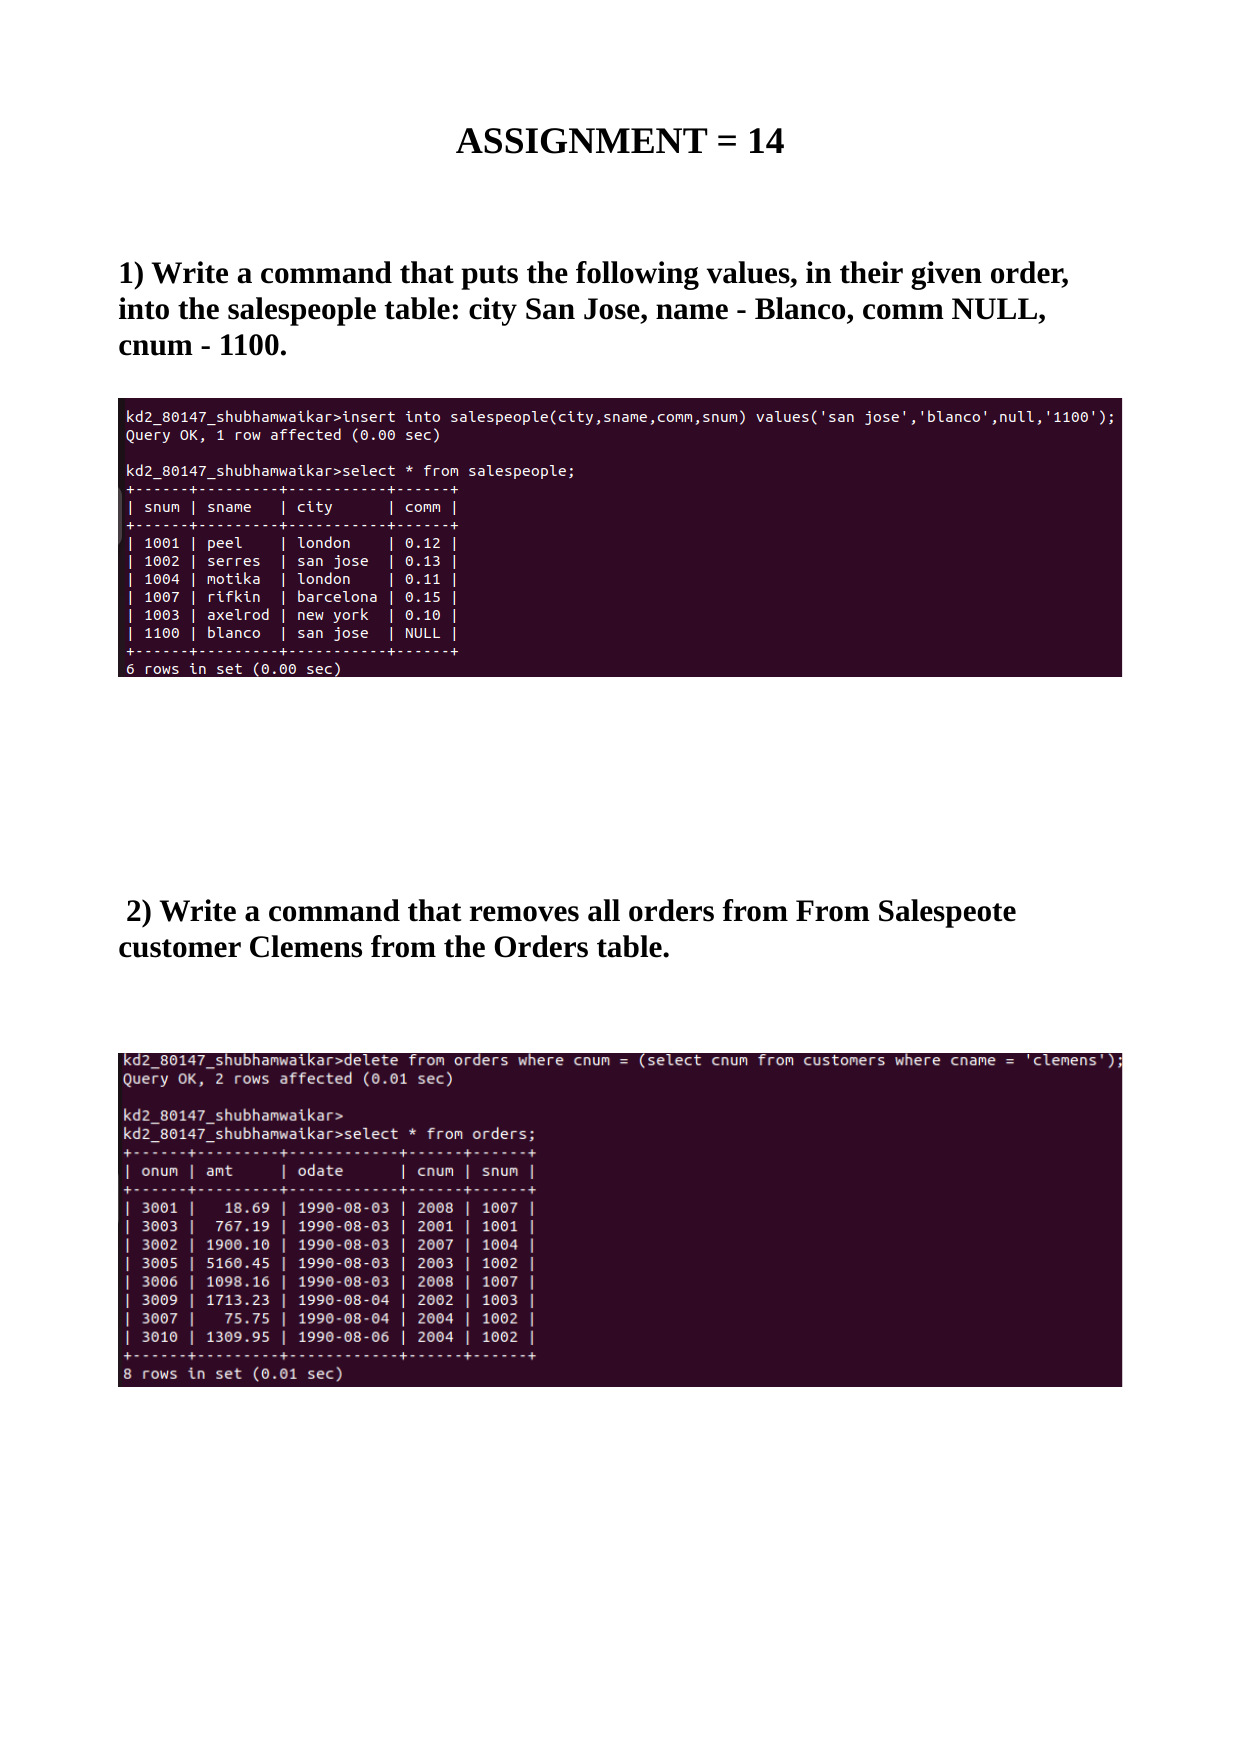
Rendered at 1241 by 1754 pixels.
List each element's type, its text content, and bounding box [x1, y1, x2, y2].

text 1) Write a command that puts the following values, in their given order, into the salespeople table: city San Jose, name - Blanco, comm NULL, cnum - 1100. [118, 255, 1122, 362]
picture [118, 1053, 1123, 1387]
text ASSIGNMENT = 14 [118, 118, 1122, 161]
text 2) Write a command that removes all orders from From Salespeote [118, 893, 1122, 929]
picture [118, 398, 1123, 677]
text customer Clemens from the Orders table. [118, 929, 1122, 964]
